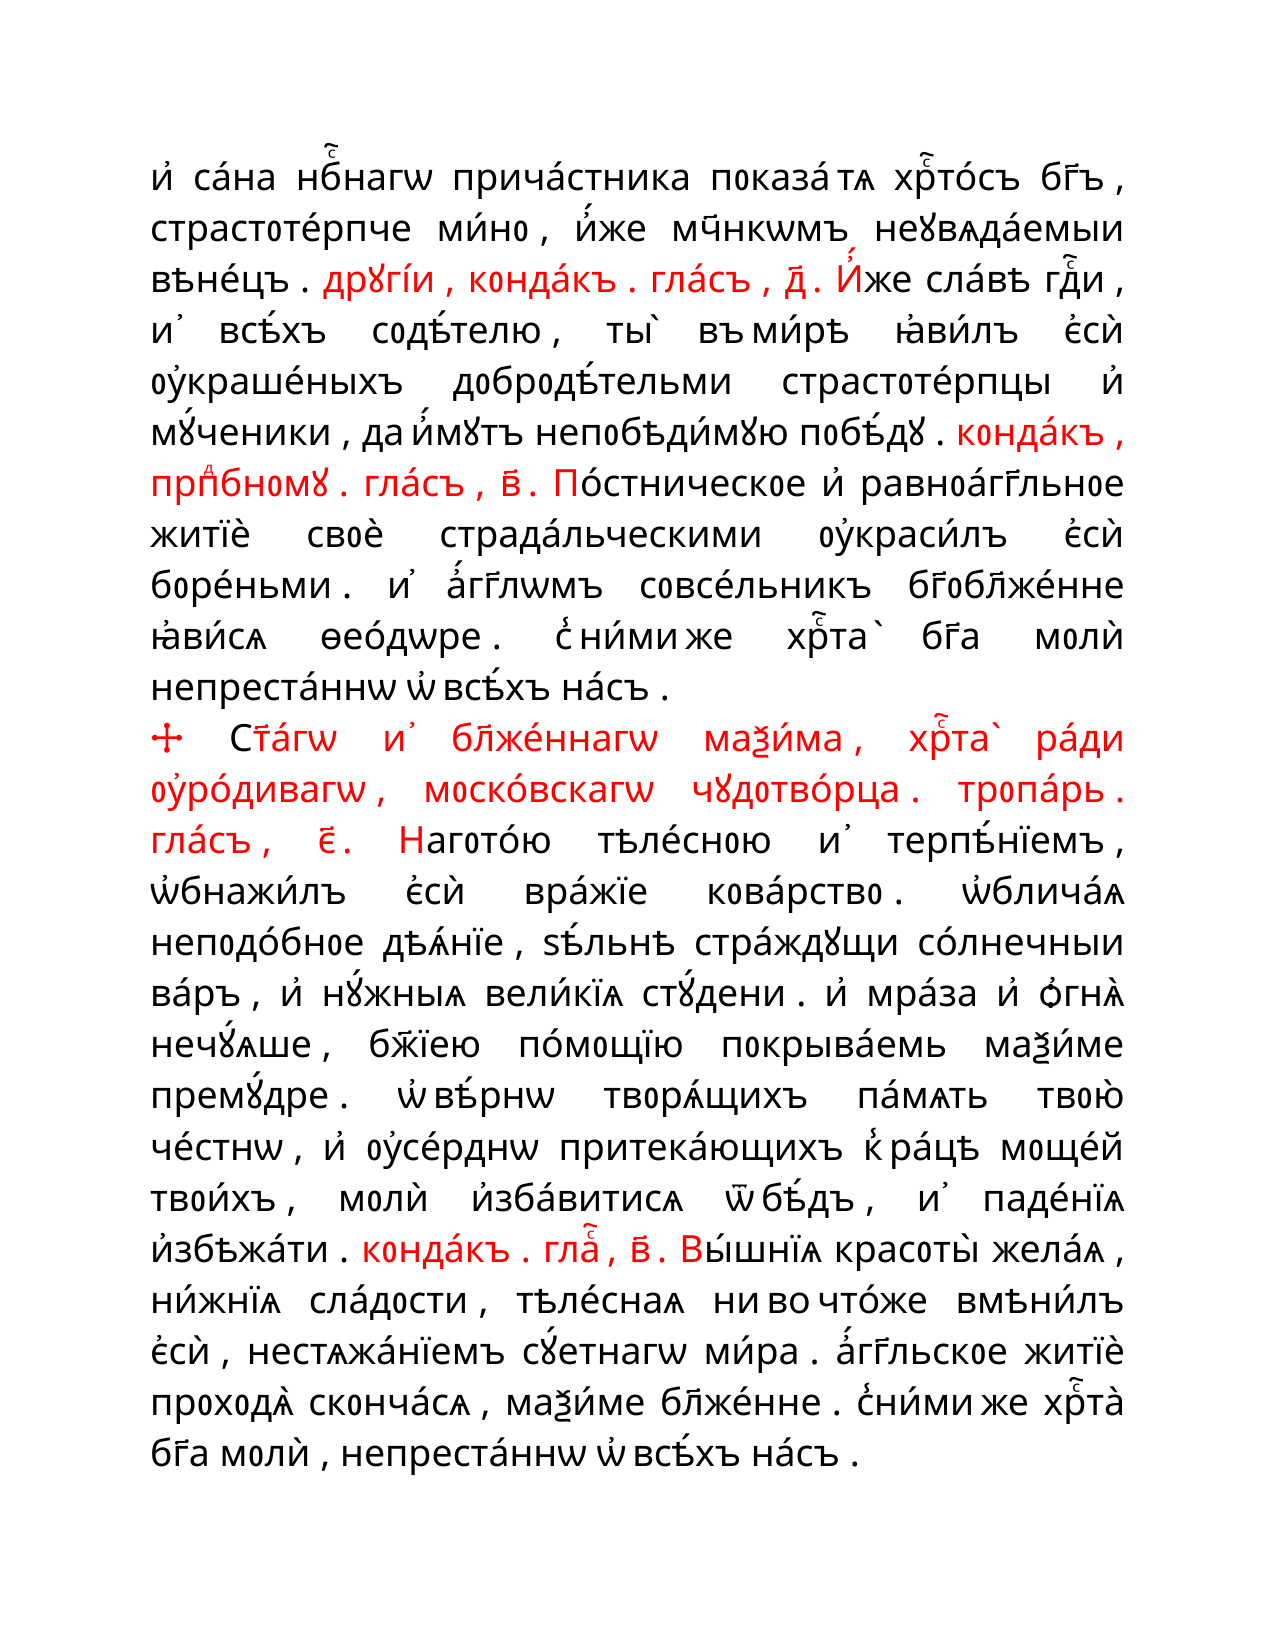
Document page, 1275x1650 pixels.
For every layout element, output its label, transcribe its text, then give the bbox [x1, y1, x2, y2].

text и҆ са́на нбⷭ҇нагѡ прича́стника пᲂказа́ тѧ хрⷭ҇то́съ бг҃ъ , страстᲂте́рпче ми́нᲂ , и҆́же мч҃нкѡмъ неꙋвѧда́емыи вѣне́цъ . дрꙋгі́и , кᲂнда́къ . гла́съ , д҃ . И҆́же сла́вѣ гдⷭ҇и , и҆ всѣ́хъ сᲂдѣ́телю , ты̀ въ ми́рѣ ꙗ҆ви́лъ є҆сѝ ᲂу҆краше́ныхъ дᲂбрᲂдѣ́тельми страстᲂте́рпцы и҆ мꙋ́ченики , да и҆́мꙋтъ непᲂбѣди́мꙋю пᲂбѣ́дꙋ . кᲂнда́къ , прпⷣбнᲂмꙋ . гла́съ , в҃ . По́стническᲂе и҆ равнᲂа́гг҃льнᲂе житїѐ свᲂѐ страда́льческими ᲂу҆краси́лъ є҆сѝ бᲂре́ньми . и҆ а҆́гг҃лѡмъ сᲂвсе́льникъ бг҃ᲂбл҃же́нне ꙗ҆ви́сѧ ѳео́дѡре . с̾ ни́ми же хрⷭ҇та̀ бг҃а мᲂлѝ непреста́ннѡ ѡ҆ всѣ́хъ на́съ . [150, 150, 1125, 711]
text 🕂 Ст҃а́гѡ и҆ бл҃же́ннагѡ маѯи́ма , хрⷭ҇та̀ ра́ди ᲂу҆ро́дивагѡ , мᲂско́вскагѡ чꙋдᲂтво́рца . трᲂпа́рь . гла́съ , є҃ . Нагᲂто́ю тѣле́снᲂю и҆ терпѣ́нїемъ , ѡ҆бнажи́лъ є҆сѝ вра́жїе кᲂва́рствᲂ . ѡ҆блича́ѧ непᲂдо́бнᲂе дѣѧ́нїе , ѕѣ́льнѣ стра́ждꙋщи со́лнечныи ва́ръ , и҆ нꙋ́жныѧ вели́кїѧ стꙋ́дени . и҆ мра́за и҆ ѻ҆гнѧ̀ нечꙋ́ѧше , бж҃їею по́мᲂщїю пᲂкрыва́емь маѯи́ме премꙋ́дре . ѡ҆ вѣ́рнѡ твᲂрѧ́щихъ па́мѧть твᲂю̀ че́стнѡ , и҆ ᲂу҆се́рднѡ притека́ющихъ к̾ ра́цѣ мᲂще́й твᲂи́хъ , мᲂлѝ и҆зба́витисѧ ѿ бѣ́дъ , и҆ паде́нїѧ и҆збѣжа́ти . кᲂнда́къ . глаⷭ҇ , в҃ . Вы́шнїѧ красᲂты̀ жела́ѧ , ни́жнїѧ сла́дᲂсти , тѣле́снаѧ ни во что́же вмѣни́лъ є҆сѝ , нестѧжа́нїемъ сꙋ́етнагѡ ми́ра . а҆́гг҃льскᲂе житїѐ прᲂхᲂдѧ̀ скᲂнча́сѧ , маѯи́ме бл҃же́нне . с̾ни́ми же хрⷭ҇та̀ бг҃а мᲂлѝ , непреста́ннѡ ѡ҆ всѣ́хъ на́съ . [150, 711, 1125, 1477]
